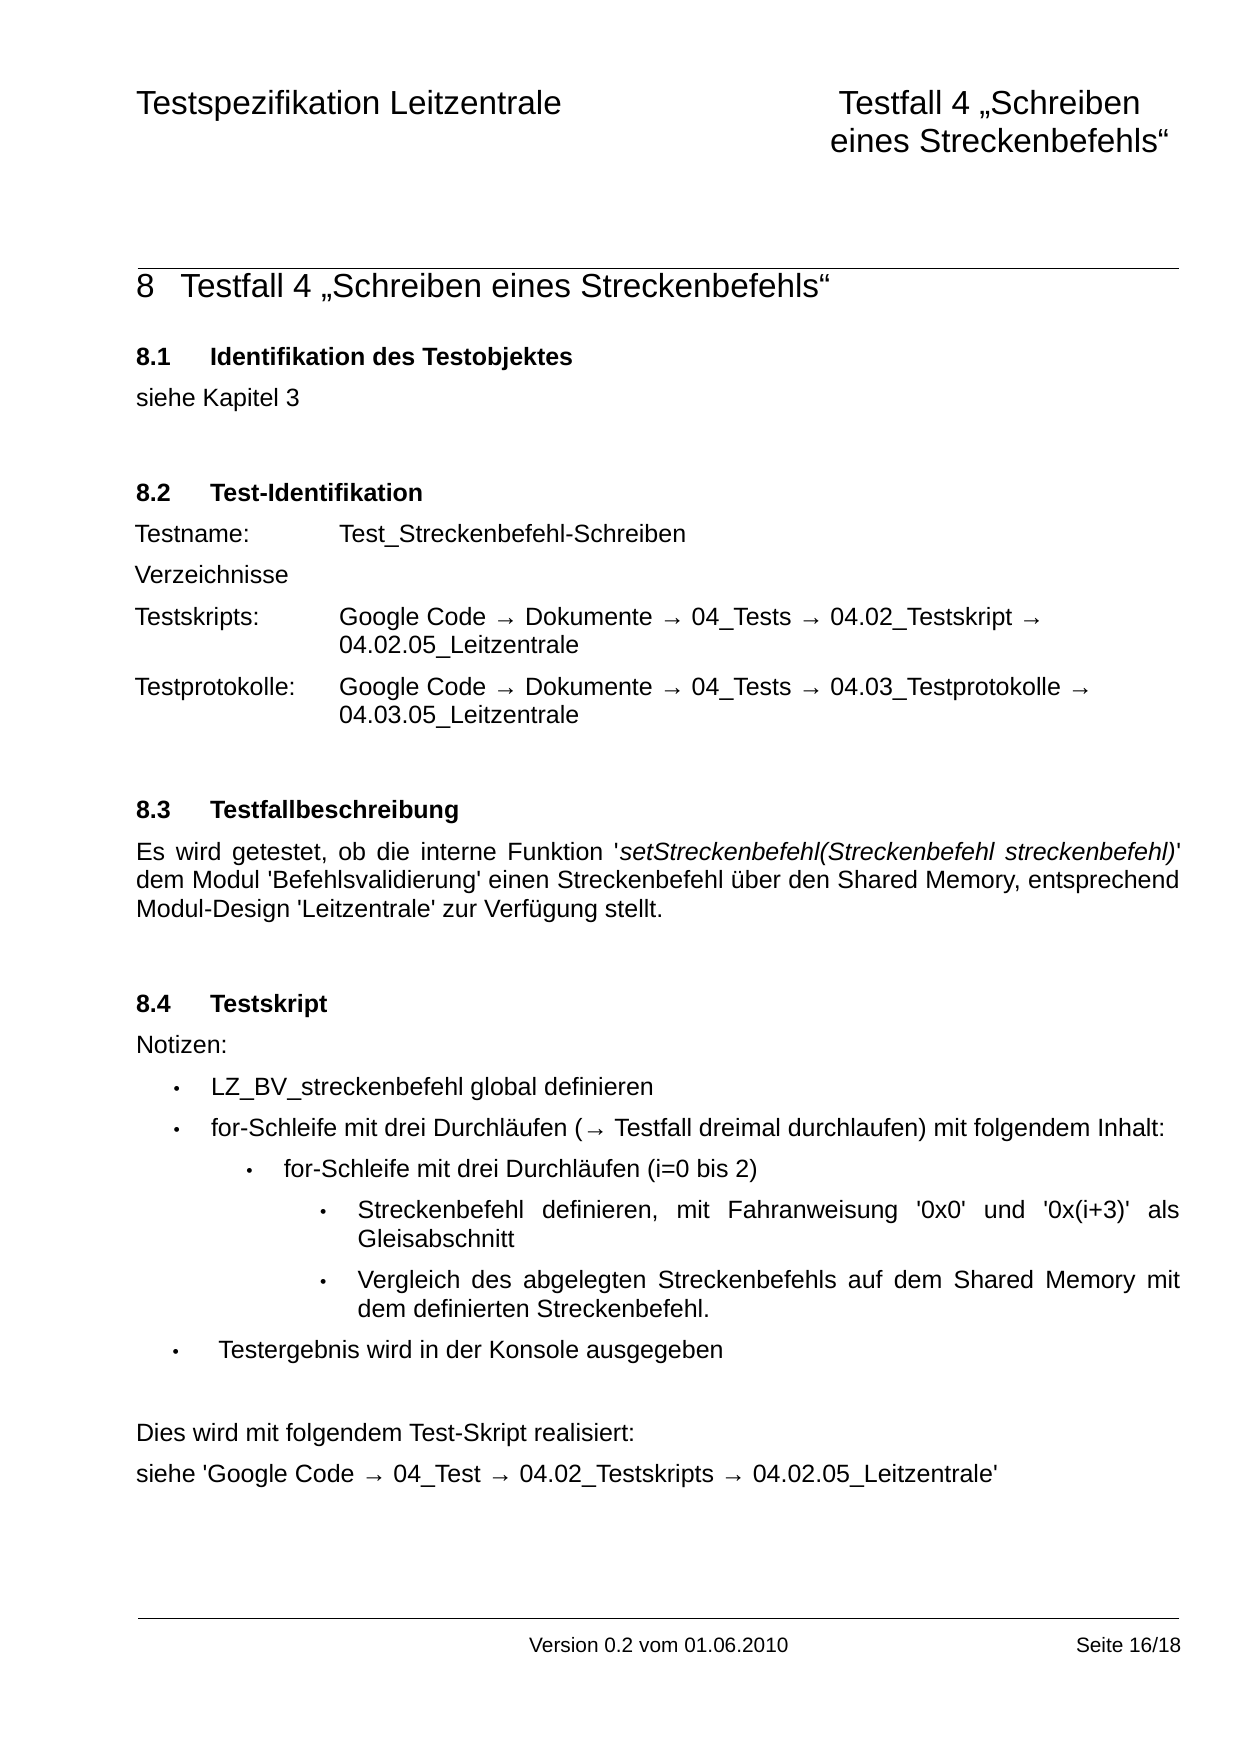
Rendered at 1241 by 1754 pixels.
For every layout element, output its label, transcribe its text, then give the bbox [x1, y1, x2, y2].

text Testprotokolle: Google Code → Dokumente → 04_Tests → 04.03_Testprotokolle → 04.03.05_Leitzentrale [134, 672, 1181, 729]
text siehe 'Google Code → 04_Test → 04.02_Testskripts → 04.02.05_Leitzentrale' [136, 1459, 1181, 1488]
list for-Schleife mit drei Durchläufen (→ Testfall dreimal durchlaufen) mit folgendem Inhalt: [173, 1113, 1181, 1142]
list LZ_BV_streckenbefehl global definieren [173, 1072, 1181, 1101]
list Streckenbefehl definieren, mit Fahranweisung '0x0' und '0x(i+3)' als Gleisabschnitt [320, 1196, 1181, 1253]
subtitle Testfall 4 „Schreiben eines Streckenbefehls“ [136, 289, 1181, 304]
text Testname: Test_Streckenbefehl-Schreiben [134, 519, 1181, 548]
subtitle Testskript [136, 989, 1181, 1018]
list Vergleich des abgelegten Streckenbefehls auf dem Shared Memory mit dem definierten Streckenbefehl. [320, 1266, 1181, 1323]
list for-Schleife mit drei Durchläufen (i=0 bis 2) [246, 1154, 1181, 1183]
subtitle Testfallbeschreibung [136, 796, 1181, 824]
subtitle Identifikation des Testobjektes [136, 342, 1181, 371]
subtitle Test-Identifikation [136, 478, 1181, 507]
text Verzeichnisse [134, 561, 1181, 589]
text siehe Kapitel 3 [136, 383, 1181, 412]
text Testskripts: Google Code → Dokumente → 04_Tests → 04.02_Testskript → 04.02.05_Leitzentrale [134, 602, 1181, 659]
text Dies wird mit folgendem Test-Skript realisiert: [136, 1418, 1181, 1447]
text Es wird getestet, ob die interne Funktion 'setStreckenbefehl(Streckenbefehl streckenbefehl)' dem Modul 'Befehlsvalidierung' einen Streckenbefehl über den Shared Memory, entsprechend Modul-Design 'Leitzentrale' zur Verfügung stellt. [136, 837, 1181, 923]
list Testergebnis wird in der Konsole ausgegeben [172, 1336, 1181, 1364]
text Notizen: [136, 1031, 1181, 1059]
